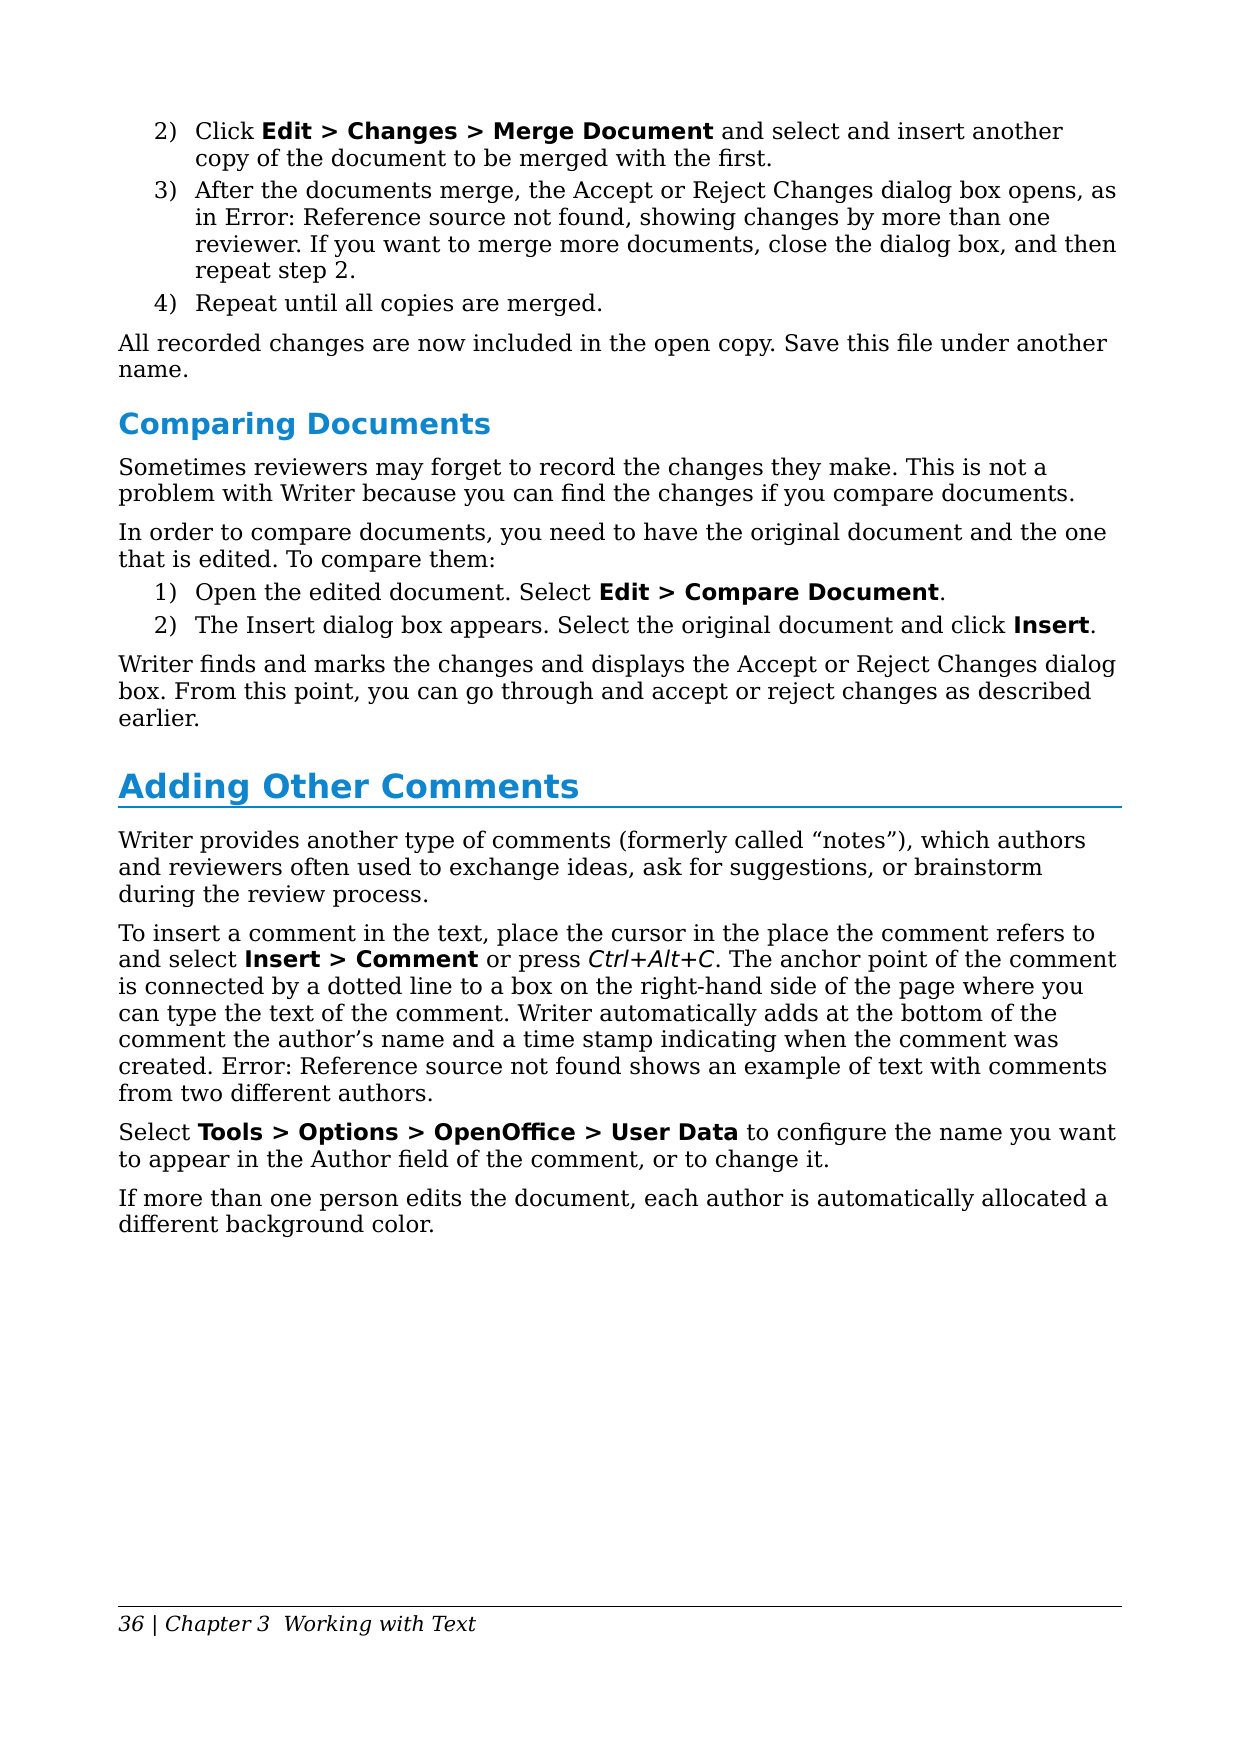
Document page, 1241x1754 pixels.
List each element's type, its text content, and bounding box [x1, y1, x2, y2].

list The Insert dialog box appears. Select the original document and click Insert. [177, 612, 1122, 639]
list Repeat until all copies are merged. [177, 291, 1122, 317]
text To insert a comment in the text, place the cursor in the place the comment refers to and select Insert > Comment or press Ctrl+Alt+C. The anchor point of the comment is connected by a dotted line to a box on the right-hand side of the page where you can type the text of the comment. Writer automatically adds at the bottom of the comment the author’s name and a time stamp indicating when the comment was created. Figure 88 shows an example of text with comments from two different authors. [118, 920, 1122, 1107]
text Sometimes reviewers may forget to record the changes they make. This is not a problem with Writer because you can find the changes if you compare documents. [118, 454, 1122, 507]
list Click Edit > Changes > Merge Document and select and insert another copy of the document to be merged with the first. [177, 118, 1122, 171]
list Open the edited document. Select Edit > Compare Document. [177, 579, 1122, 606]
text All recorded changes are now included in the open copy. Save this file under another name. [118, 330, 1122, 383]
text Writer provides another type of comments (formerly called “notes”), which authors and reviewers often used to exchange ideas, ask for suggestions, or brainstorm during the review process. [118, 827, 1122, 907]
list After the documents merge, the Accept or Reject Changes dialog box opens, as in Figure 86, showing changes by more than one reviewer. If you want to merge more documents, close the dialog box, and then repeat step 2. [177, 178, 1122, 284]
text If more than one person edits the document, each author is automatically allocated a different background color. [118, 1185, 1122, 1238]
text Writer finds and marks the changes and displays the Accept or Reject Changes dialog box. From this point, you can go through and accept or reject changes as described earlier. [118, 651, 1122, 731]
text Select Tools > Options > OpenOffice > User Data to configure the name you want to appear in the Author field of the comment, or to change it. [118, 1119, 1122, 1172]
list In order to compare documents, you need to have the original document and the one that is edited. To compare them: [118, 519, 1122, 573]
subtitle Comparing Documents [118, 407, 1122, 441]
subtitle Adding Other Comments [118, 768, 1122, 806]
